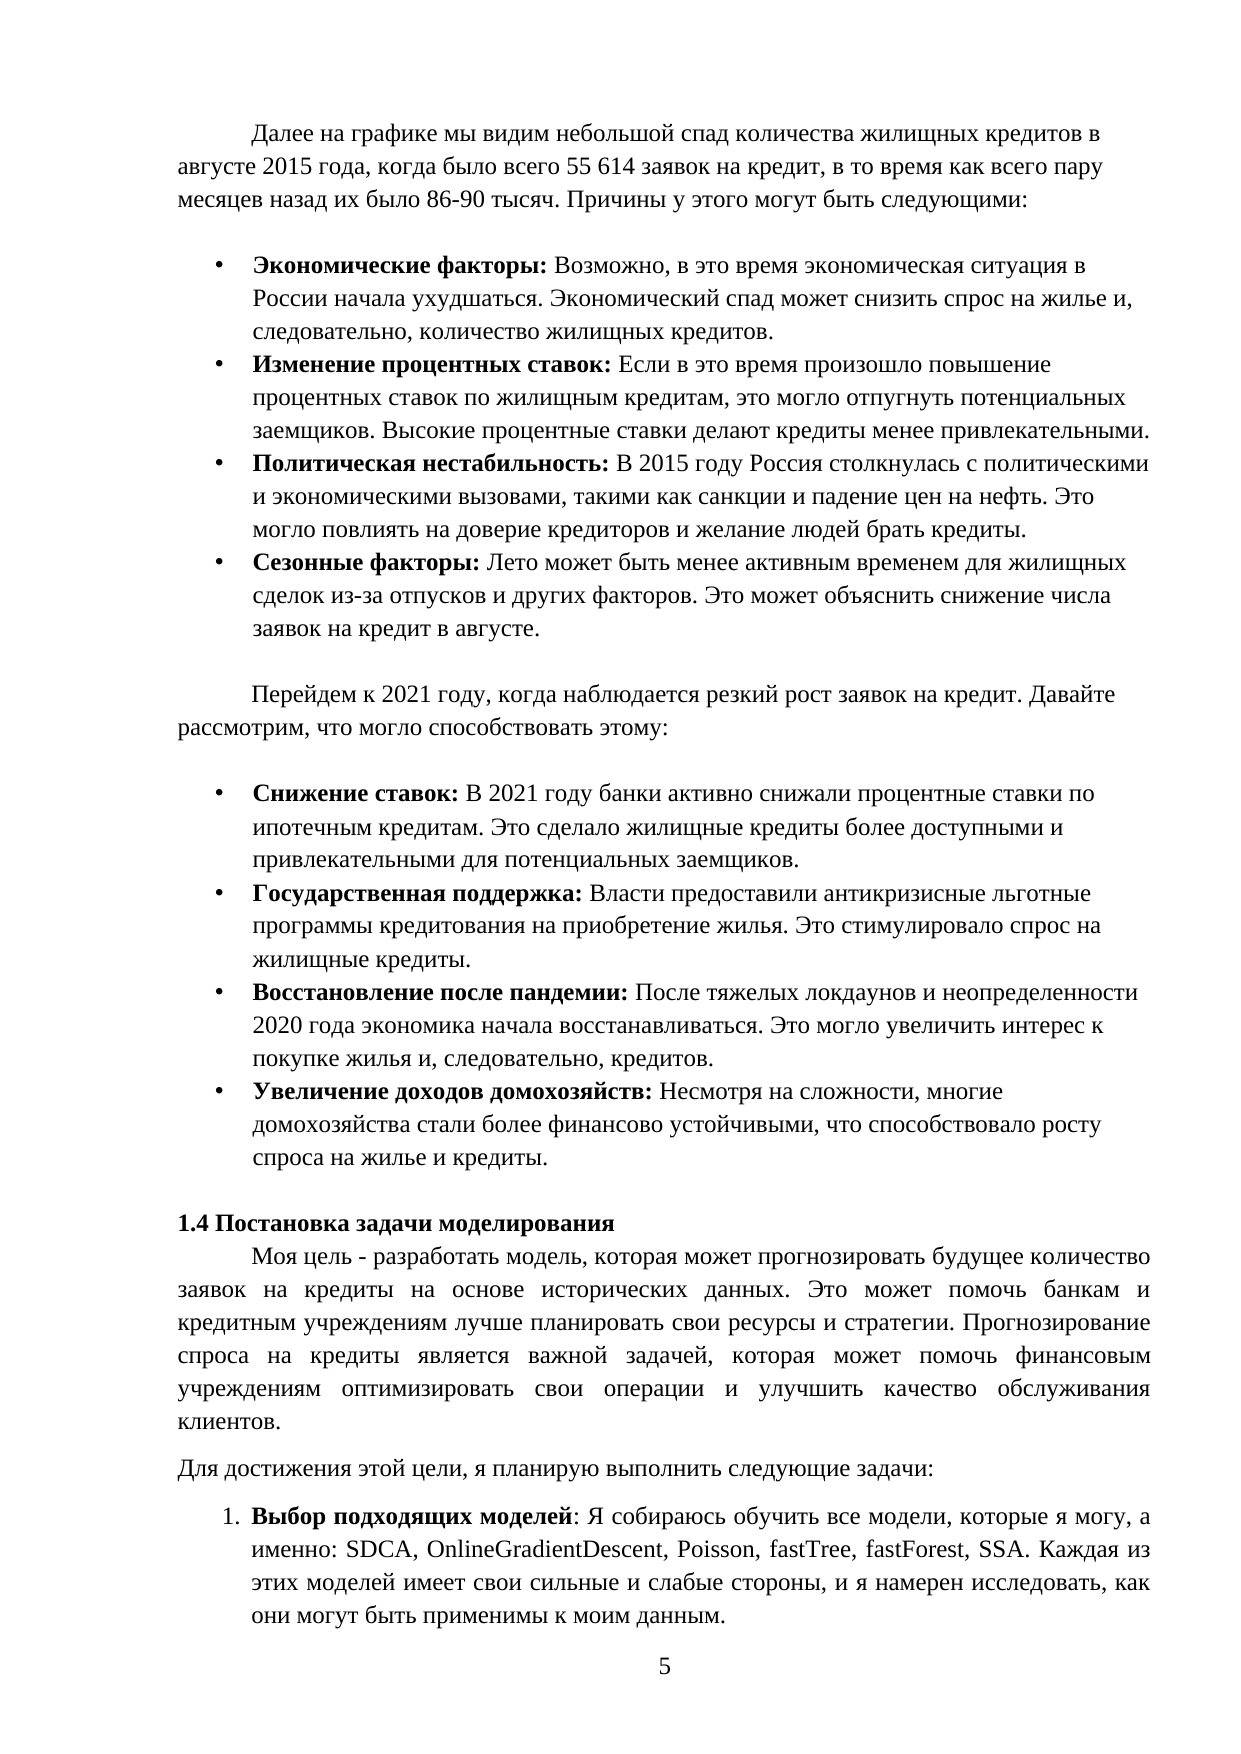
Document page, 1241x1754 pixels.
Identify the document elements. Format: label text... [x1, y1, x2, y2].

text Моя цель - разработать модель, которая может прогнозировать будущее количество заявок на кредиты на основе исторических данных. Это может помочь банкам и кредитным учреждениям лучше планировать свои ресурсы и стратегии. Прогнозирование спроса на кредиты является важной задачей, которая может помочь финансовым учреждениям оптимизировать свои операции и улучшить качество обслуживания клиентов. [177, 1241, 1152, 1435]
text Для достижения этой цели, я планирую выполнить следующие задачи: [177, 1453, 1152, 1482]
list Политическая нестабильность: В 2015 году Россия столкнулась с политическими и экономическими вызовами, такими как санкции и падение цен на нефть. Это могло повлиять на доверие кредиторов и желание людей брать кредиты. [215, 448, 1152, 543]
list Восстановление после пандемии: После тяжелых локдаунов и неопределенности 2020 года экономика начала восстанавливаться. Это могло увеличить интерес к покупке жилья и, следовательно, кредитов. [215, 977, 1152, 1071]
list Снижение ставок: В 2021 году банки активно снижали процентные ставки по ипотечным кредитам. Это сделало жилищные кредиты более доступными и привлекательными для потенциальных заемщиков. [215, 778, 1152, 873]
list Изменение процентных ставок: Если в это время произошло повышение процентных ставок по жилищным кредитам, это могло отпугнуть потенциальных заемщиков. Высокие процентные ставки делают кредиты менее привлекательными. [215, 349, 1152, 444]
list Государственная поддержка: Власти предоставили антикризисные льготные программы кредитования на приобретение жилья. Это стимулировало спрос на жилищные кредиты. [215, 878, 1152, 972]
text Перейдем к 2021 году, когда наблюдается резкий рост заявок на кредит. Давайте рассмотрим, что могло способствовать этому: [177, 679, 1152, 741]
list Сезонные факторы: Лето может быть менее активным временем для жилищных сделок из-за отпусков и других факторов. Это может объяснить снижение числа заявок на кредит в августе. [215, 547, 1152, 642]
list Экономические факторы: Возможно, в это время экономическая ситуация в России начала ухудшаться. Экономический спад может снизить спрос на жилье и, следовательно, количество жилищных кредитов. [215, 250, 1152, 345]
text 1.4 Постановка задачи моделирования [177, 1208, 1152, 1237]
text Далее на графике мы видим небольшой спад количества жилищных кредитов в августе 2015 года, когда было всего 55 614 заявок на кредит, в то время как всего пару месяцев назад их было 86-90 тысяч. Причины у этого могут быть следующими: [177, 118, 1152, 213]
list Выбор подходящих моделей: Я собираюсь обучить все модели, которые я могу, а именно: SDCA, OnlineGradientDescent, Poisson, fastTree, fastForest, SSA. Каждая из этих моделей имеет свои сильные и слабые стороны, и я намерен исследовать, как они могут быть применимы к моим данным. [222, 1501, 1152, 1629]
list Увеличение доходов домохозяйств: Несмотря на сложности, многие домохозяйства стали более финансово устойчивыми, что способствовало росту спроса на жилье и кредиты. [215, 1076, 1152, 1171]
